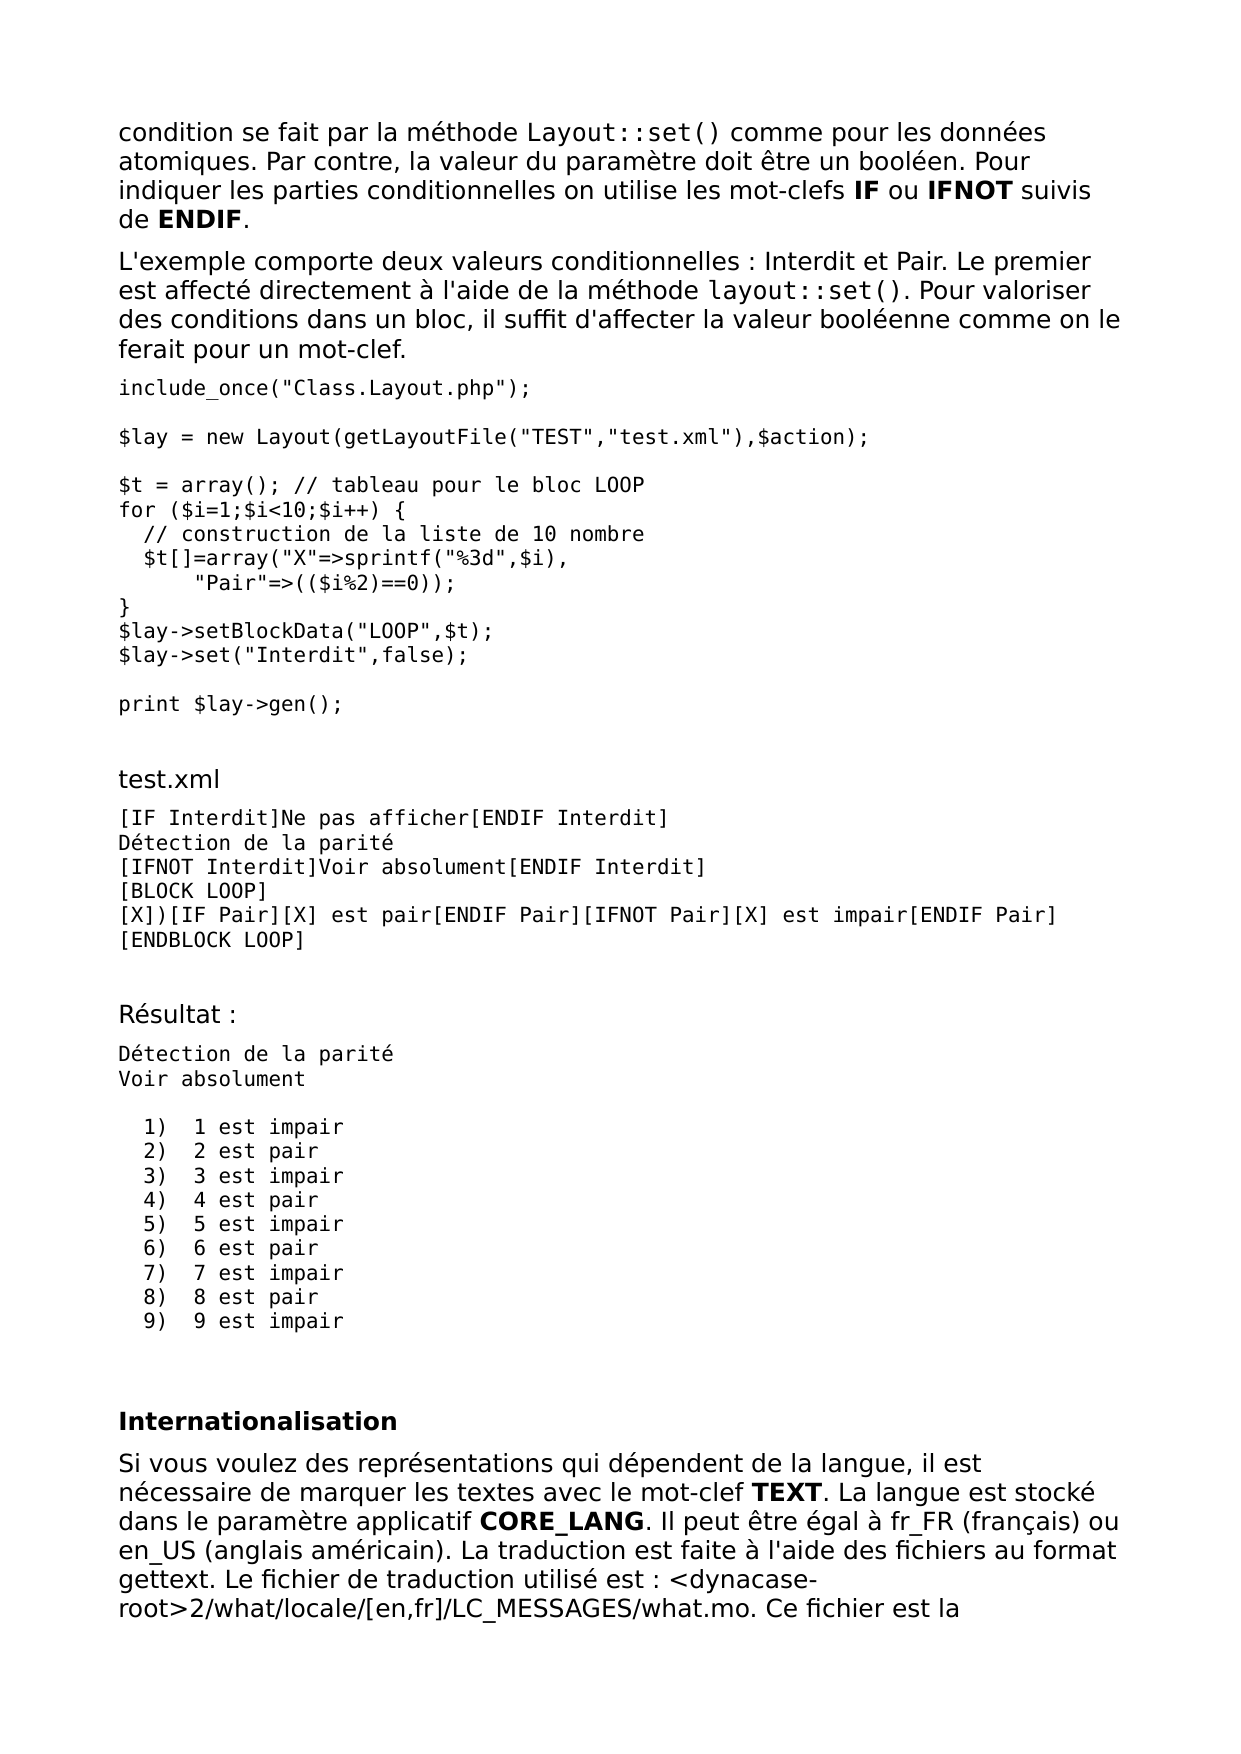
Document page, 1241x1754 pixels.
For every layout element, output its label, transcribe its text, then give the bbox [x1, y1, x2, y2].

text Si vous voulez des représentations qui dépendent de la langue, il est nécessaire de marquer les textes avec le mot-clef TEXT. La langue est stocké dans le paramètre applicatif CORE_LANG. Il peut être égal à fr_FR (français) ou en_US (anglais américain). La traduction est faite à l'aide des fichiers au format gettext. Le fichier de traduction utilisé est : <dynacase-root>2/what/locale/[en,fr]/LC_MESSAGES/what.mo. Ce fichier est la [118, 1449, 1122, 1624]
text include_once("Class.Layout.php"); $lay = new Layout(getLayoutFile("TEST","test.xml"),$action); $t = array(); // tableau pour le bloc LOOP for ($i=1;$i<10;$i++) { // construction de la liste de 10 nombre $t[]=array("X"=>sprintf("%3d",$i), "Pair"=>(($i%2)==0)); } $lay->setBlockData("LOOP",$t); $lay->set("Interdit",false); print $lay->gen(); [118, 376, 1122, 765]
subtitle Internationalisation [118, 1407, 1122, 1436]
text test.xml [118, 765, 1122, 794]
text [IF Interdit]Ne pas afficher[ENDIF Interdit] Détection de la parité [IFNOT Interdit]Voir absolument[ENDIF Interdit] [BLOCK LOOP] [X])[IF Pair][X] est pair[ENDIF Pair][IFNOT Pair][X] est impair[ENDIF Pair][ENDBLOCK LOOP] [118, 806, 1122, 1001]
text Résultat : [118, 1001, 1122, 1030]
text Détection de la parité Voir absolument 1) 1 est impair 2) 2 est pair 3) 3 est impair 4) 4 est pair 5) 5 est impair 6) 6 est pair 7) 7 est impair 8) 8 est pair 9) 9 est impair [118, 1042, 1122, 1382]
text L'exemple comporte deux valeurs conditionnelles : Interdit et Pair. Le premier est affecté directement à l'aide de la méthode layout::set(). Pour valoriser des conditions dans un bloc, il suffit d'affecter la valeur booléenne comme on le ferait pour un mot-clef. [118, 247, 1122, 364]
text condition se fait par la méthode Layout::set() comme pour les données atomiques. Par contre, la valeur du paramètre doit être un booléen. Pour indiquer les parties conditionnelles on utilise les mot-clefs IF ou IFNOT suivis de ENDIF. [118, 118, 1122, 235]
